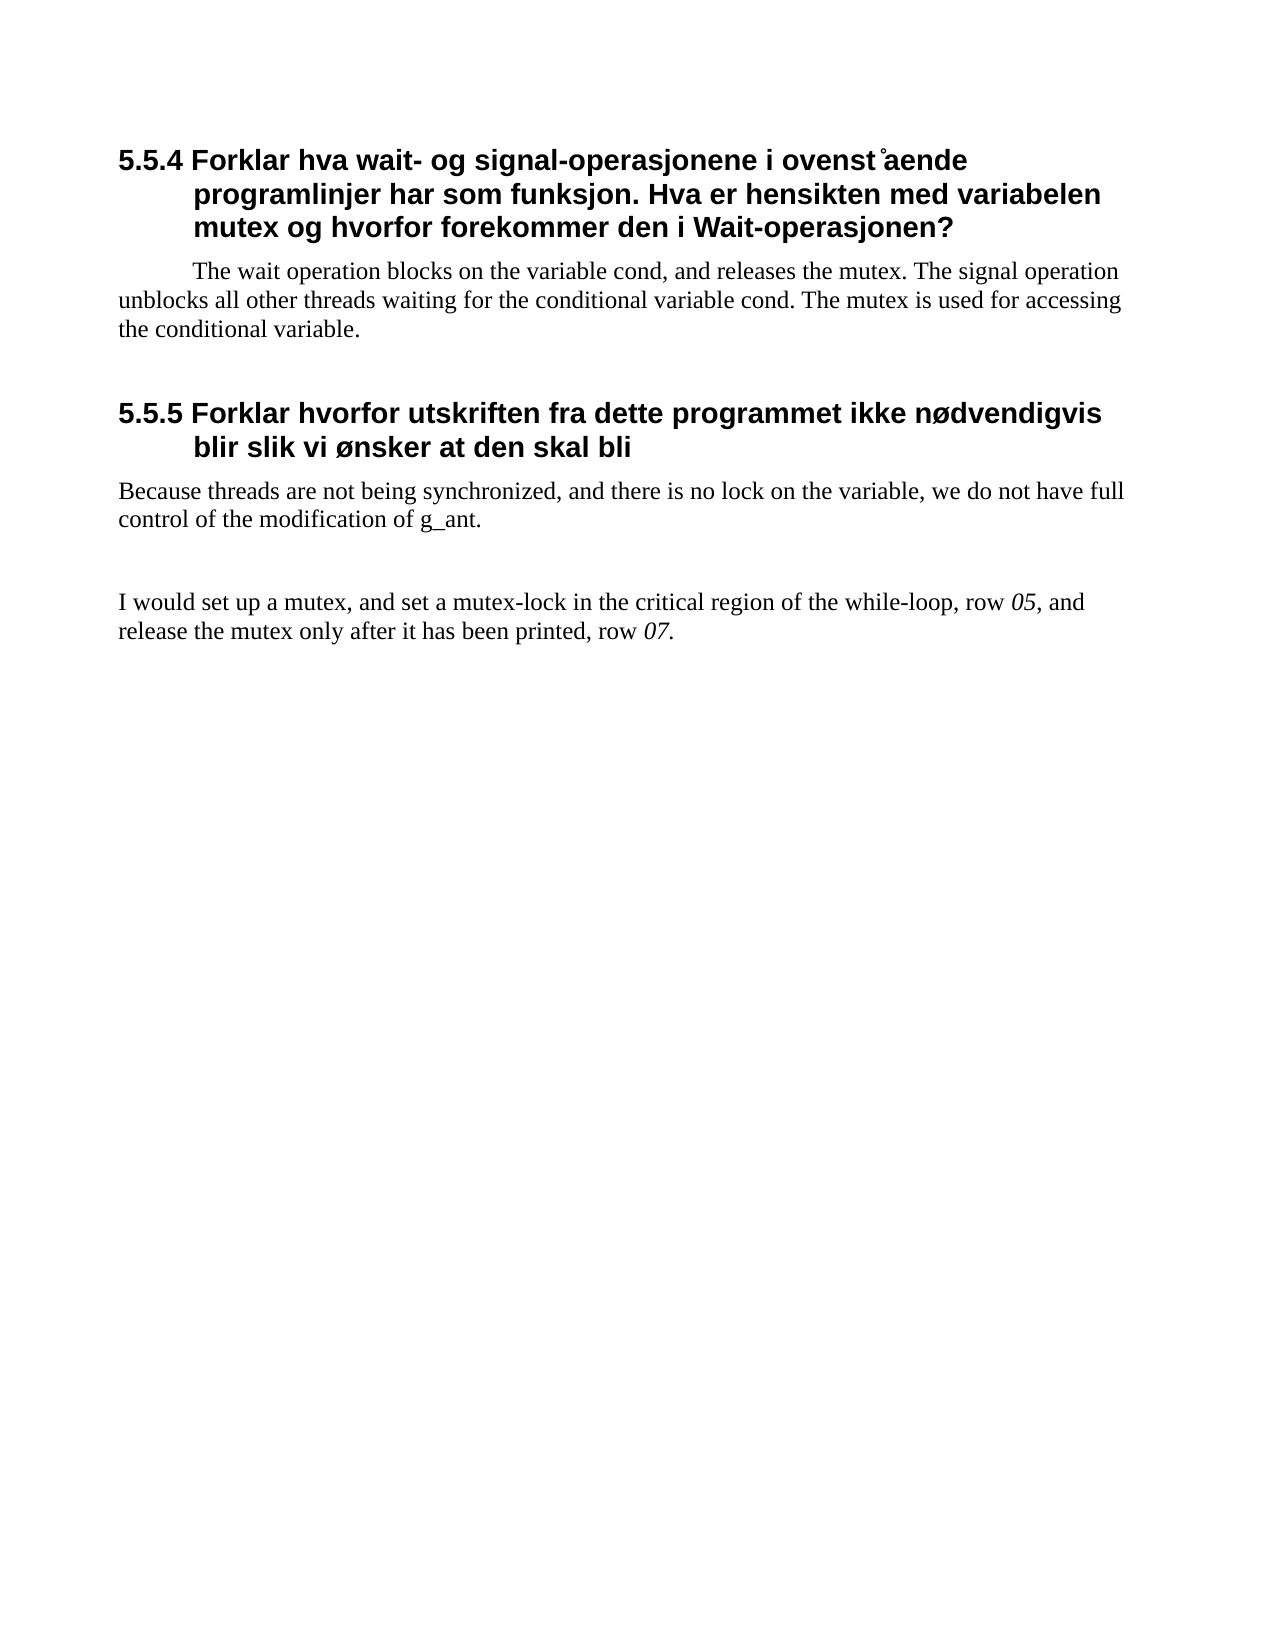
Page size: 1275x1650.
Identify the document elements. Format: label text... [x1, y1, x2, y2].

text The wait operation blocks on the variable cond, and releases the mutex. The signal operation unblocks all other threads waiting for the conditional variable cond. The mutex is used for accessing the conditional variable. [118, 256, 1157, 342]
text I would set up a mutex, and set a mutex-lock in the critical region of the while-loop, row 05, and release the mutex only after it has been printed, row 07. [118, 587, 1157, 644]
subtitle 5.5.5 Forklar hvorfor utskriften fra dette programmet ikke nødvendigvis blir slik vi ønsker at den skal bli [118, 396, 1157, 463]
subtitle 5.5.4 Forklar hva wait- og signal-operasjonene i ovenst ̊aende programlinjer har som funksjon. Hva er hensikten med variabelen mutex og hvorfor forekommer den i Wait-operasjonen? [118, 143, 1157, 244]
text Because threads are not being synchronized, and there is no lock on the variable, we do not have full control of the modification of g_ant. [118, 476, 1157, 533]
